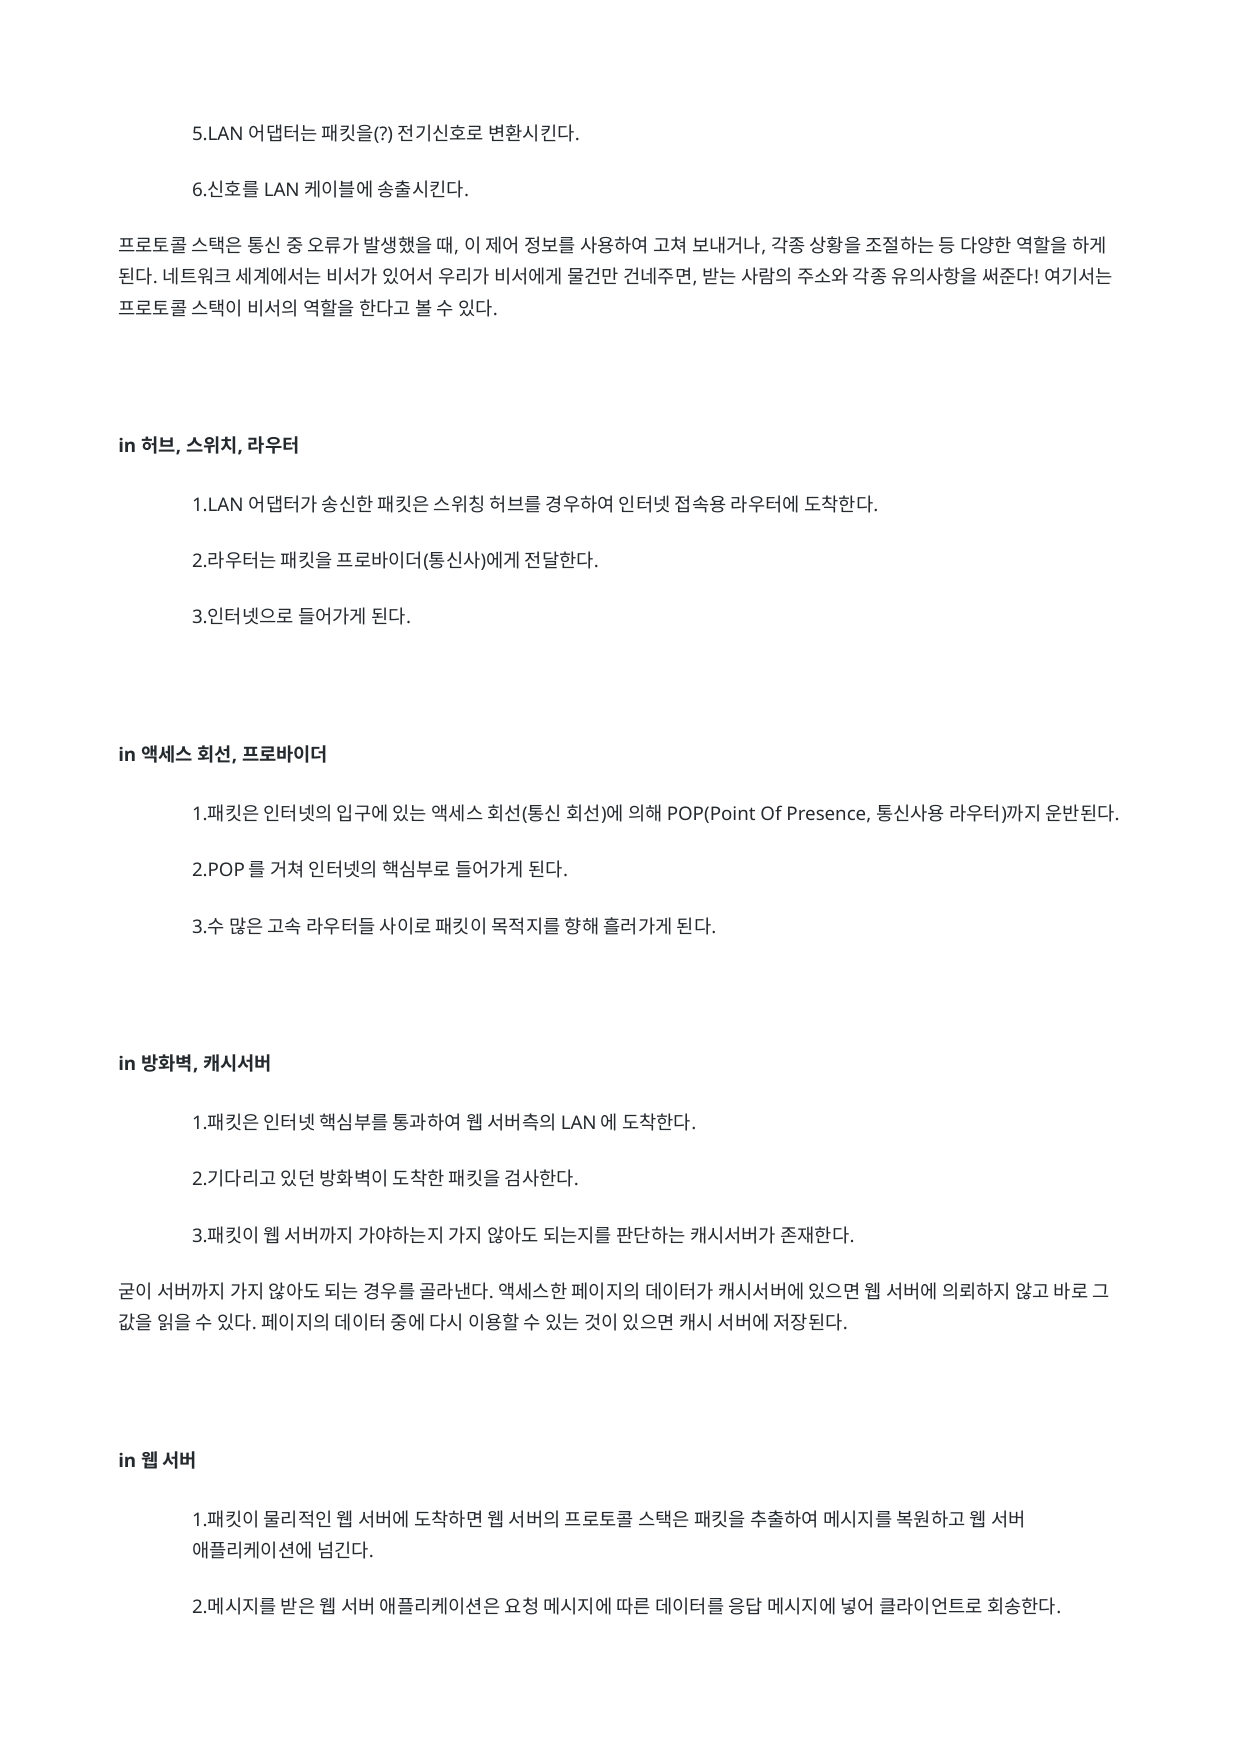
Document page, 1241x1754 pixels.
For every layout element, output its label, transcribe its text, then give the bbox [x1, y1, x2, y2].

list 신호를 LAN 케이블에 송출시킨다. [118, 174, 1122, 202]
list 패킷이 웹 서버까지 가야하는지 가지 않아도 되는지를 판단하는 캐시서버가 존재한다. [118, 1220, 1122, 1247]
list 패킷은 인터넷 핵심부를 통과하여 웹 서버측의 LAN에 도착한다. [118, 1108, 1122, 1135]
text 프로토콜 스택은 통신 중 오류가 발생했을 때, 이 제어 정보를 사용하여 고쳐 보내거나, 각종 상황을 조절하는 등 다양한 역할을 하게 된다. 네트워크 세계에서는 비서가 있어서 우리가 비서에게 물건만 건네주면, 받는 사람의 주소와 각종 유의사항을 써준다! 여기서는 프로토콜 스택이 비서의 역할을 한다고 볼 수 있다. [118, 231, 1122, 320]
list 인터넷으로 들어가게 된다. [118, 602, 1122, 629]
list 메시지를 받은 웹 서버 애플리케이션은 요청 메시지에 따른 데이터를 응답 메시지에 넣어 클라이언트로 회송한다. [118, 1592, 1122, 1619]
subtitle in 액세스 회선, 프로바이더 [118, 740, 1122, 767]
subtitle in 방화벽, 캐시서버 [118, 1049, 1122, 1076]
list 패킷이 물리적인 웹 서버에 도착하면 웹 서버의 프로토콜 스택은 패킷을 추출하여 메시지를 복원하고 웹 서버 애플리케이션에 넘긴다. [118, 1504, 1122, 1563]
text 굳이 서버까지 가지 않아도 되는 경우를 골라낸다. 액세스한 페이지의 데이터가 캐시서버에 있으면 웹 서버에 의뢰하지 않고 바로 그 값을 읽을 수 있다. 페이지의 데이터 중에 다시 이용할 수 있는 것이 있으면 캐시 서버에 저장된다. [118, 1277, 1122, 1335]
subtitle in 웹 서버 [118, 1445, 1122, 1473]
list POP를 거쳐 인터넷의 핵심부로 들어가게 된다. [118, 855, 1122, 882]
list 수 많은 고속 라우터들 사이로 패킷이 목적지를 향해 흘러가게 된다. [118, 911, 1122, 938]
list LAN 어댑터가 송신한 패킷은 스위칭 허브를 경우하여 인터넷 접속용 라우터에 도착한다. [118, 490, 1122, 517]
list 패킷은 인터넷의 입구에 있는 액세스 회선(통신 회선)에 의해 POP(Point Of Presence, 통신사용 라우터)까지 운반된다. [118, 799, 1122, 826]
list LAN 어댑터는 패킷을(?) 전기신호로 변환시킨다. [118, 118, 1122, 145]
list 라우터는 패킷을 프로바이더(통신사)에게 전달한다. [118, 546, 1122, 573]
subtitle in 허브, 스위치, 라우터 [118, 431, 1122, 458]
list 기다리고 있던 방화벽이 도착한 패킷을 검사한다. [118, 1164, 1122, 1191]
